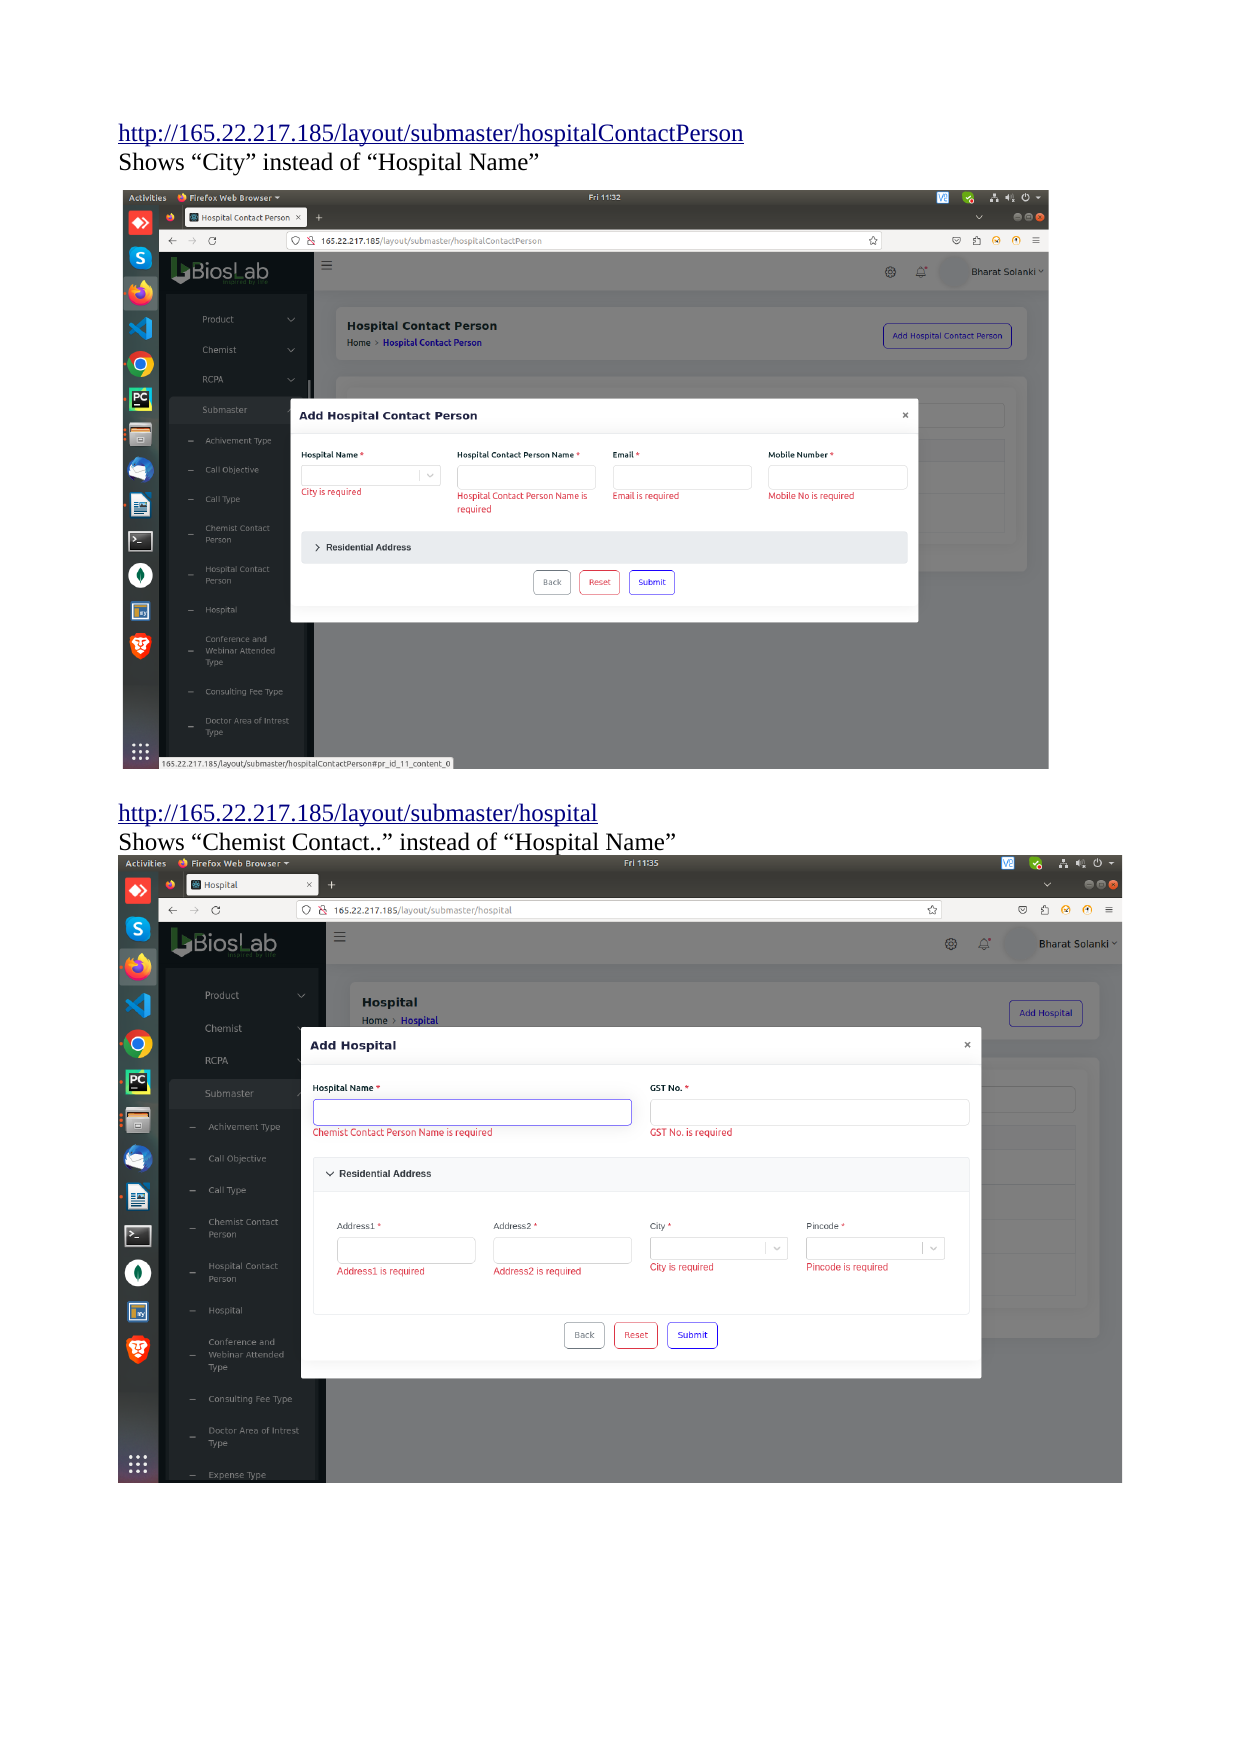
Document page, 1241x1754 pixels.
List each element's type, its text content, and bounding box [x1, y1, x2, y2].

picture [122, 190, 1049, 769]
text Shows “Chemist Contact..” instead of “Hospital Name” [118, 827, 1122, 855]
text http://165.22.217.185/layout/submaster/hospital [118, 798, 1122, 827]
picture [118, 855, 1123, 1483]
text http://165.22.217.185/layout/submaster/hospitalContactPerson [118, 118, 1122, 147]
text Shows “City” instead of “Hospital Name” [118, 147, 1122, 176]
